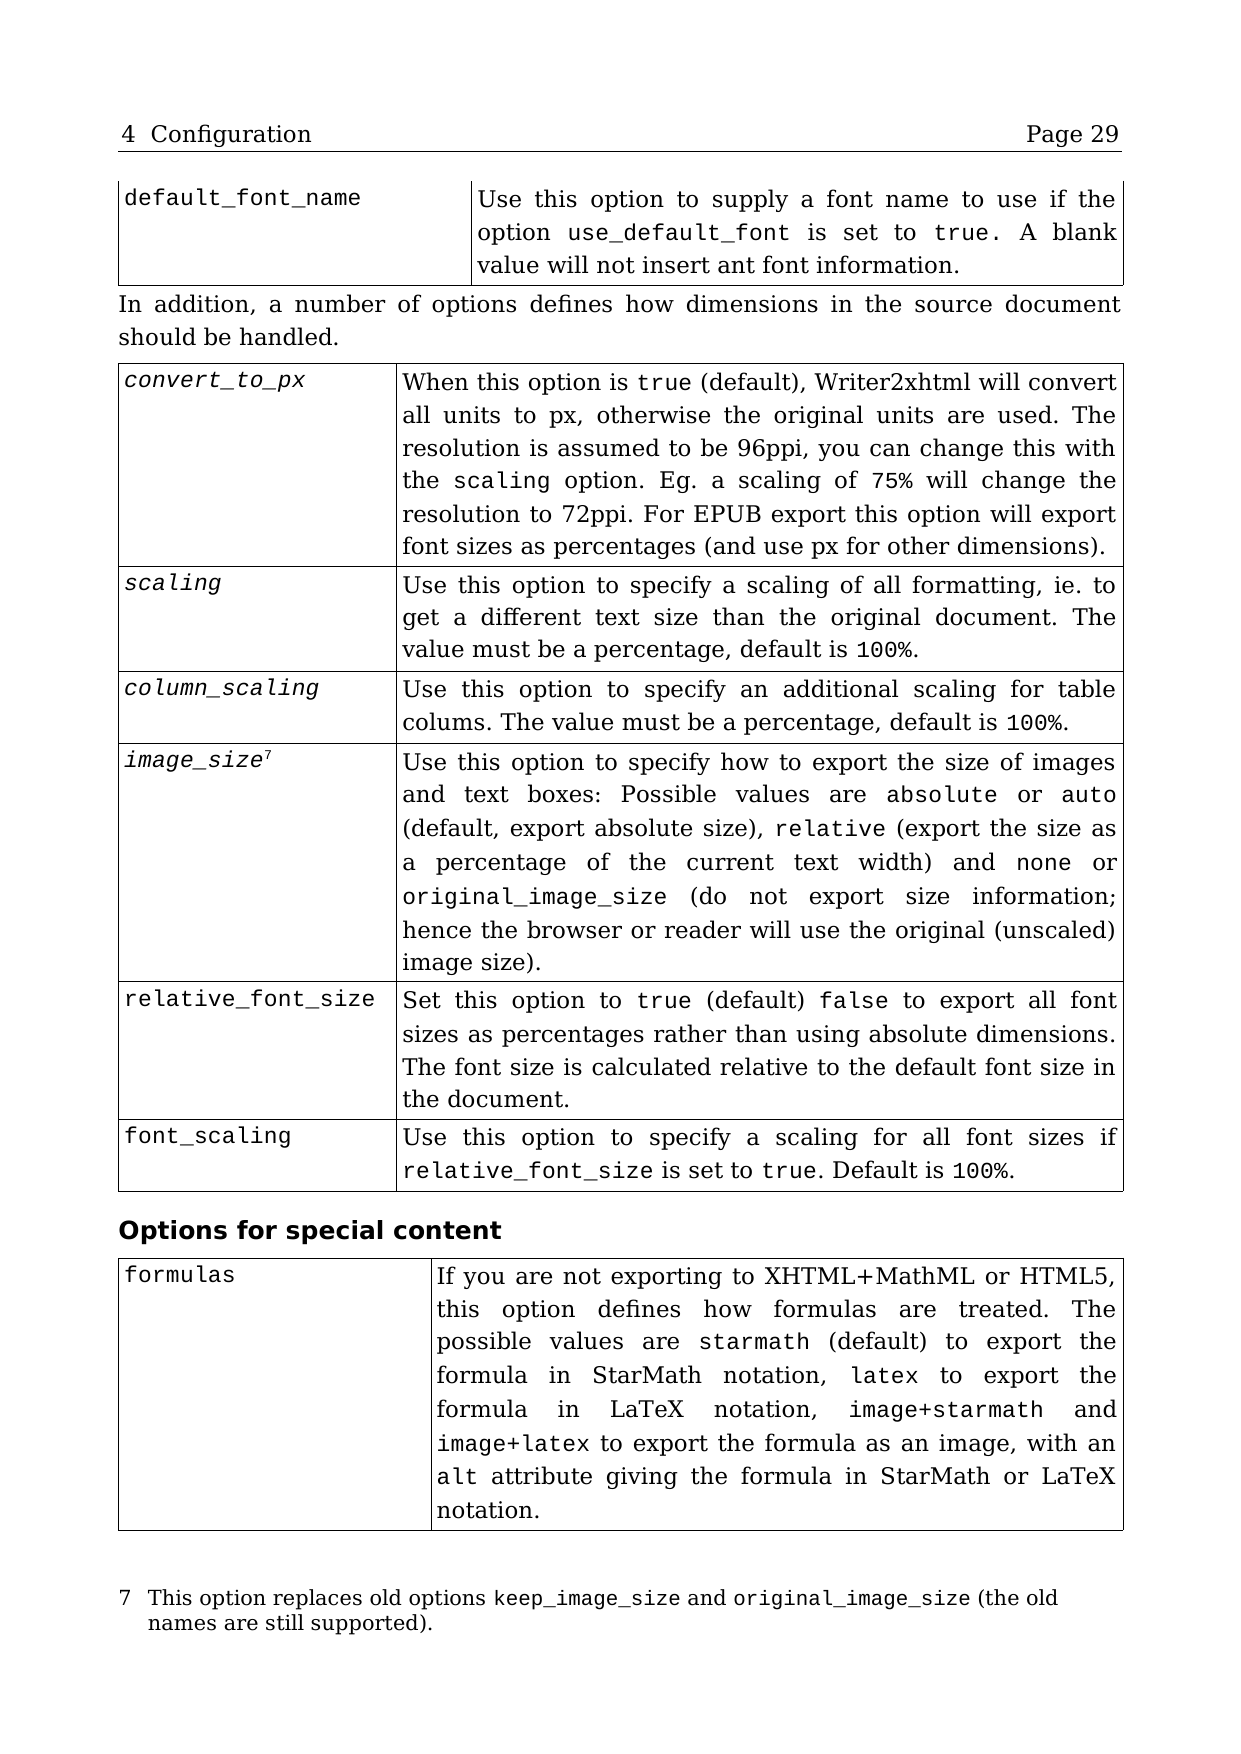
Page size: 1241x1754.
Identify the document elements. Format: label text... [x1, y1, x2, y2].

table_cell Set this option to true (default) false to export all font sizes as percentages rather than using absolute dimensions. The font size is calculated relative to the default font size in the document. [397, 982, 1123, 1119]
table_cell column_scaling [119, 672, 396, 743]
text In addition, a number of options defines how dimensions in the source document should be handled. [118, 291, 1122, 350]
table_cell Use this option to specify how to export the size of images and text boxes: Possible values are absolute or auto (default, export absolute size), relative (export the size as a percentage of the current text width) and none or original_image_size (do not export size information; hence the browser or reader will use the original (unscaled) image size). [397, 744, 1123, 981]
table_header If you are not exporting to XHTML+MathML or HTML5, this option defines how formulas are treated. The possible values are starmath (default) to export the formula in StarMath notation, latex to export the formula in LaTeX notation, image+starmath and image+latex to export the formula as an image, with an alt attribute giving the formula in StarMath or LaTeX notation. [432, 1259, 1123, 1530]
table_cell image_size [119, 744, 396, 981]
table_cell Use this option to specify an additional scaling for table colums. The value must be a percentage, default is 100%. [397, 672, 1123, 743]
table_cell font_scaling [119, 1120, 396, 1191]
table_cell scaling [119, 567, 396, 671]
table_cell default_font_name [119, 181, 471, 285]
table_cell Use this option to specify a scaling of all formatting, ie. to get a different text size than the original document. The value must be a percentage, default is 100%. [397, 567, 1123, 671]
table_cell relative_font_size [119, 982, 396, 1119]
table_header formulas [119, 1259, 431, 1530]
table_header convert_to_px [119, 364, 396, 566]
table_cell Use this option to specify a scaling for all font sizes if relative_font_size is set to true. Default is 100%. [397, 1120, 1123, 1191]
table_cell Use this option to supply a font name to use if the option use_default_font is set to true. A blank value will not insert ant font information. [472, 181, 1123, 285]
subtitle Options for special content [118, 1216, 1122, 1245]
table_header When this option is true (default), Writer2xhtml will convert all units to px, otherwise the original units are used. The resolution is assumed to be 96ppi, you can change this with the scaling option. Eg. a scaling of 75% will change the resolution to 72ppi. For EPUB export this option will export font sizes as percentages (and use px for other dimensions). [397, 364, 1123, 566]
